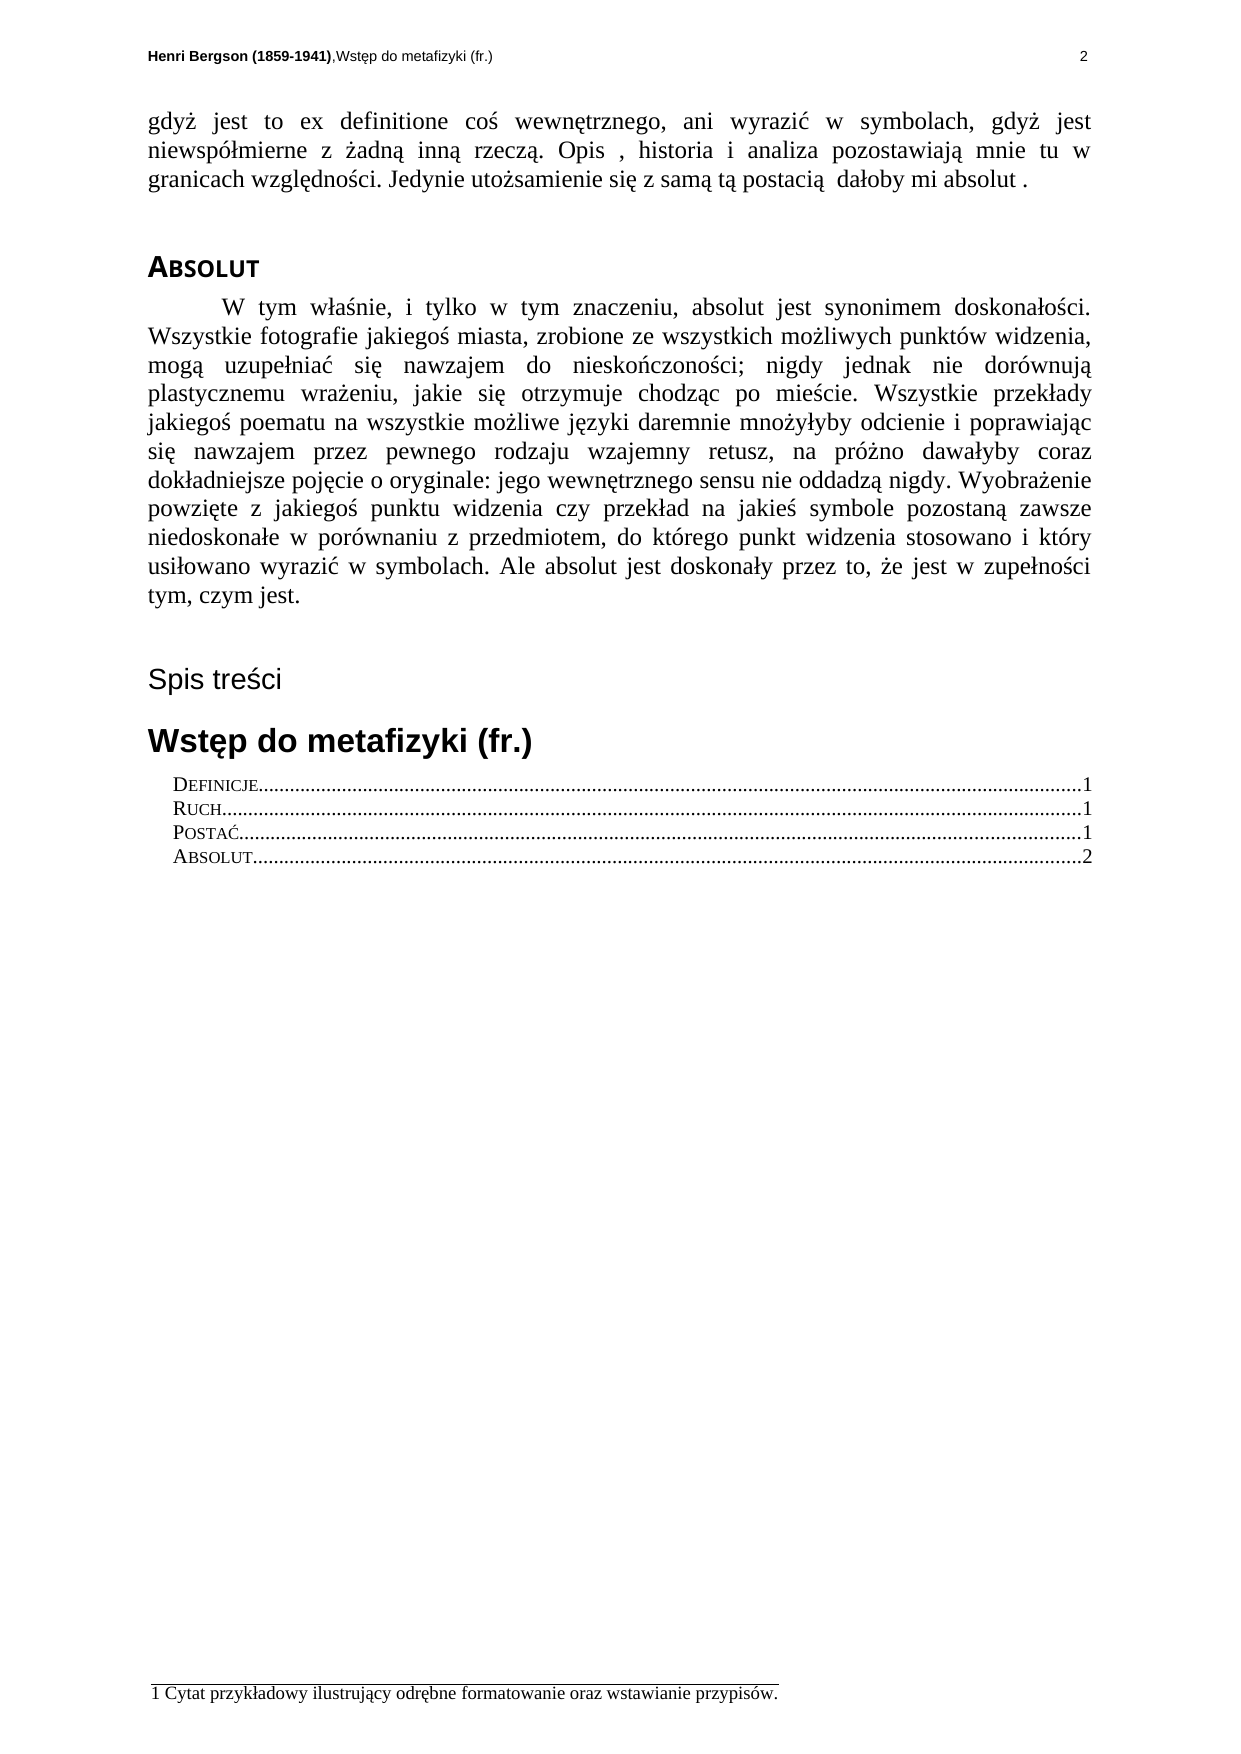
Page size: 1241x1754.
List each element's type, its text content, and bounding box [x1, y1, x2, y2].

text W tym właśnie, i tylko w tym znaczeniu, absolut jest synonimem doskonałości. Wszystkie fotografie jakiegoś miasta, zrobione ze wszystkich możliwych punktów widzenia, mogą uzupełniać się nawzajem do nieskończoności; nigdy jednak nie dorównują plastycznemu wrażeniu, jakie się otrzymuje chodząc po mieście. Wszystkie przekłady jakiegoś poematu na wszystkie możliwe języki daremnie mnożyłyby odcienie i poprawiając się nawzajem przez pewnego rodzaju wzajemny retusz, na próżno dawałyby coraz dokładniejsze pojęcie o oryginale: jego wewnętrznego sensu nie oddadzą nigdy. Wyobrażenie powzięte z jakiegoś punktu widzenia czy przekład na jakieś symbole pozostaną zawsze niedoskonałe w porównaniu z przedmiotem, do którego punkt widzenia stosowano i który usiłowano wyrazić w symbolach. Ale absolut jest doskonały przez to, że jest w zupełności tym, czym jest. [148, 292, 1092, 608]
subtitle Spis treści [148, 662, 1092, 696]
subtitle Wstęp do metafizyki (fr.) [148, 721, 1092, 759]
subtitle Absolut [148, 246, 1092, 286]
text Definicje 1 [173, 772, 1092, 796]
text Ruch 1 [173, 796, 1092, 820]
text Postać 1 [173, 820, 1092, 844]
text gdyż jest to ex definitione coś wewnętrznego, ani wyrazić w symbolach, gdyż jest niewspółmierne z żadną inną rzeczą. Opis , historia i analiza pozostawiają mnie tu w granicach względności. Jedynie utożsamienie się z samą tą postacią dałoby mi absolut . [148, 106, 1092, 192]
text Absolut 2 [173, 844, 1092, 868]
